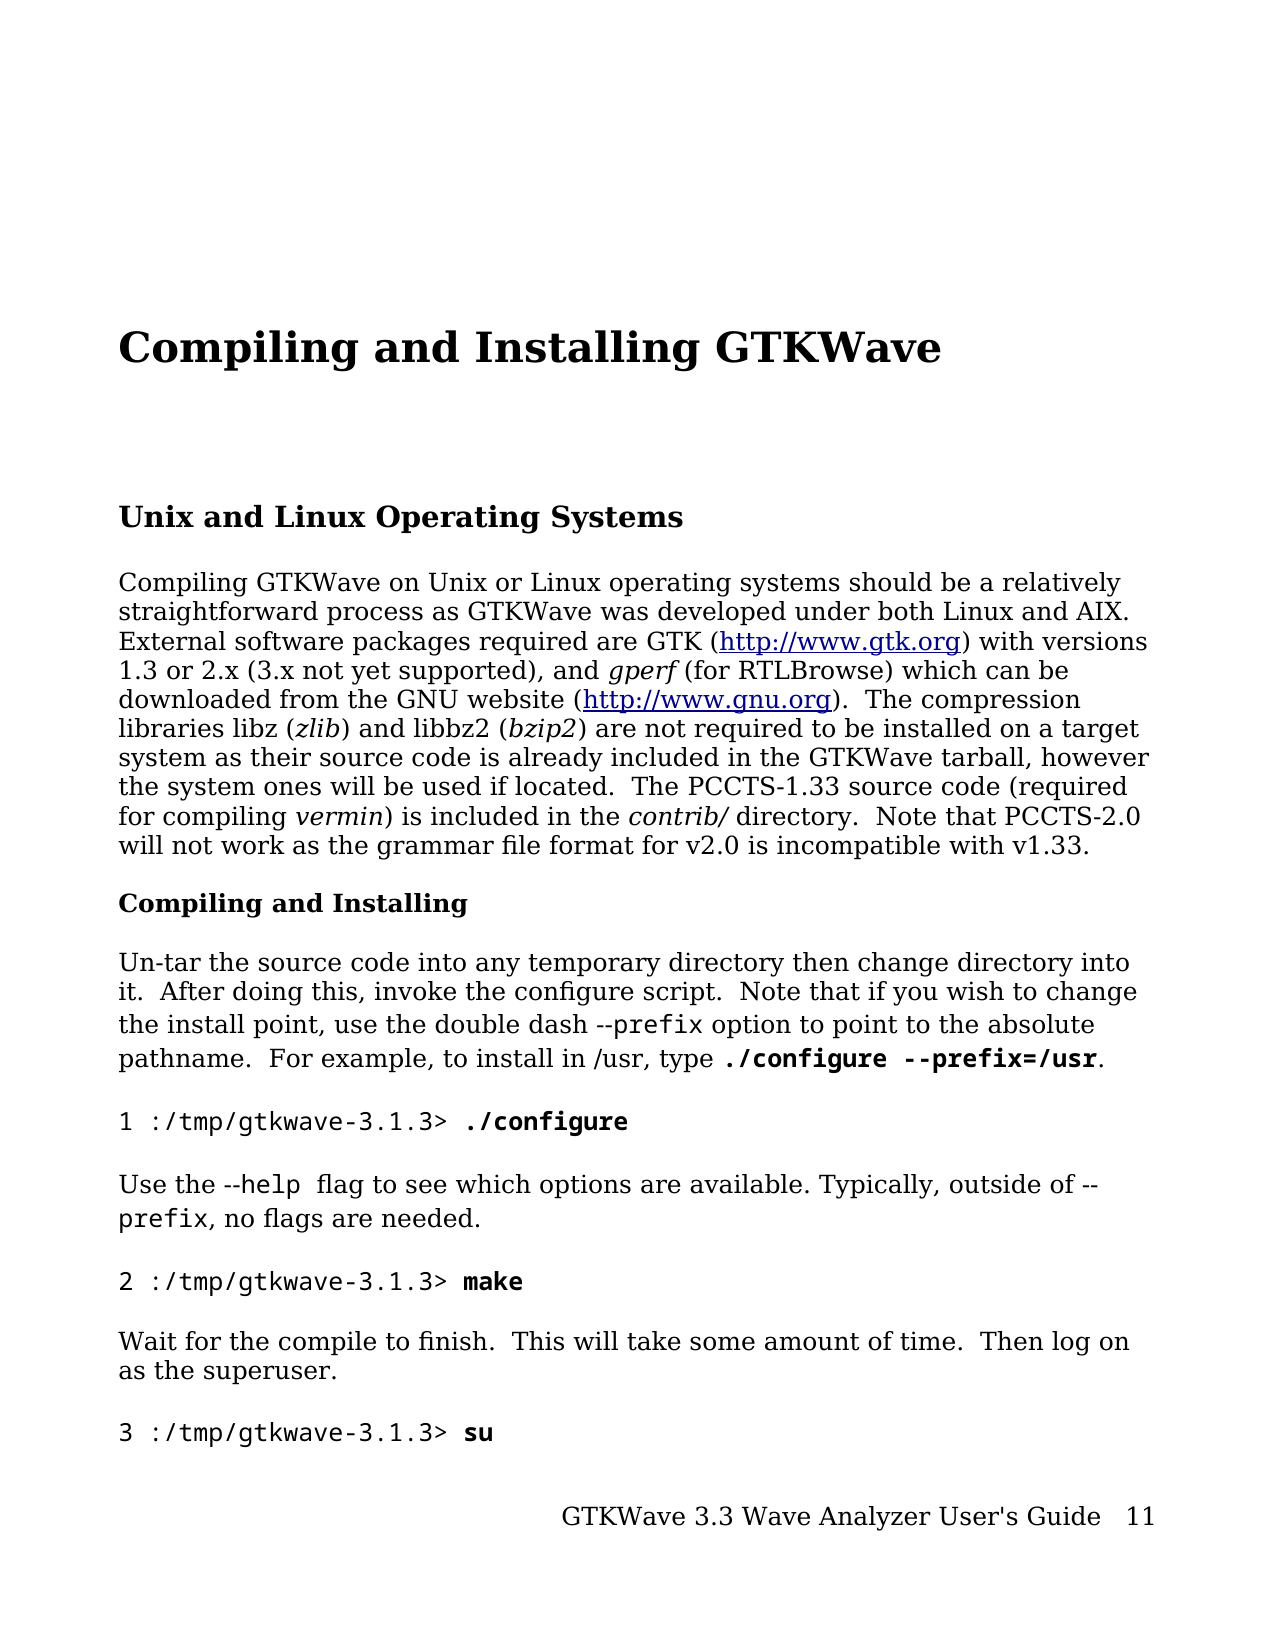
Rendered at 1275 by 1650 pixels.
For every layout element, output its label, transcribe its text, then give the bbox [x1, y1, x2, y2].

text Unix and Linux Operating Systems [118, 500, 1157, 534]
text Compiling GTKWave on Unix or Linux operating systems should be a relatively straightforward process as GTKWave was developed under both Linux and AIX. External software packages required are GTK (http://www.gtk.org) with versions 1.3 or 2.x (3.x not yet supported), and gperf (for RTLBrowse) which can be downloaded from the GNU website (http://www.gnu.org). The compression libraries libz (zlib) and libbz2 (bzip2) are not required to be installed on a target system as their source code is already included in the GTKWave tarball, however the system ones will be used if located. The PCCTS-1.33 source code (required for compiling vermin) is included in the contrib/ directory. Note that PCCTS-2.0 will not work as the grammar file format for v2.0 is incompatible with v1.33. [118, 568, 1157, 860]
text Use the --help flag to see which options are available. Typically, outside of --prefix, no flags are needed. [118, 1167, 1157, 1235]
text Wait for the compile to finish. This will take some amount of time. Then log on as the superuser. [118, 1327, 1157, 1386]
text Compiling and Installing [118, 889, 1157, 918]
text 2 :/tmp/gtkwave-3.1.3> make [118, 1264, 1157, 1298]
text 1 :/tmp/gtkwave-3.1.3> ./configure [118, 1103, 1157, 1138]
text Compiling and Installing GTKWave [118, 324, 1157, 373]
text 3 :/tmp/gtkwave-3.1.3> su [118, 1415, 1157, 1449]
text Un-tar the source code into any temporary directory then change directory into it. After doing this, invoke the configure script. Note that if you wish to change the install point, use the double dash --prefix option to point to the absolute pathname. For example, to install in /usr, type ./configure --prefix=/usr. [118, 948, 1157, 1074]
